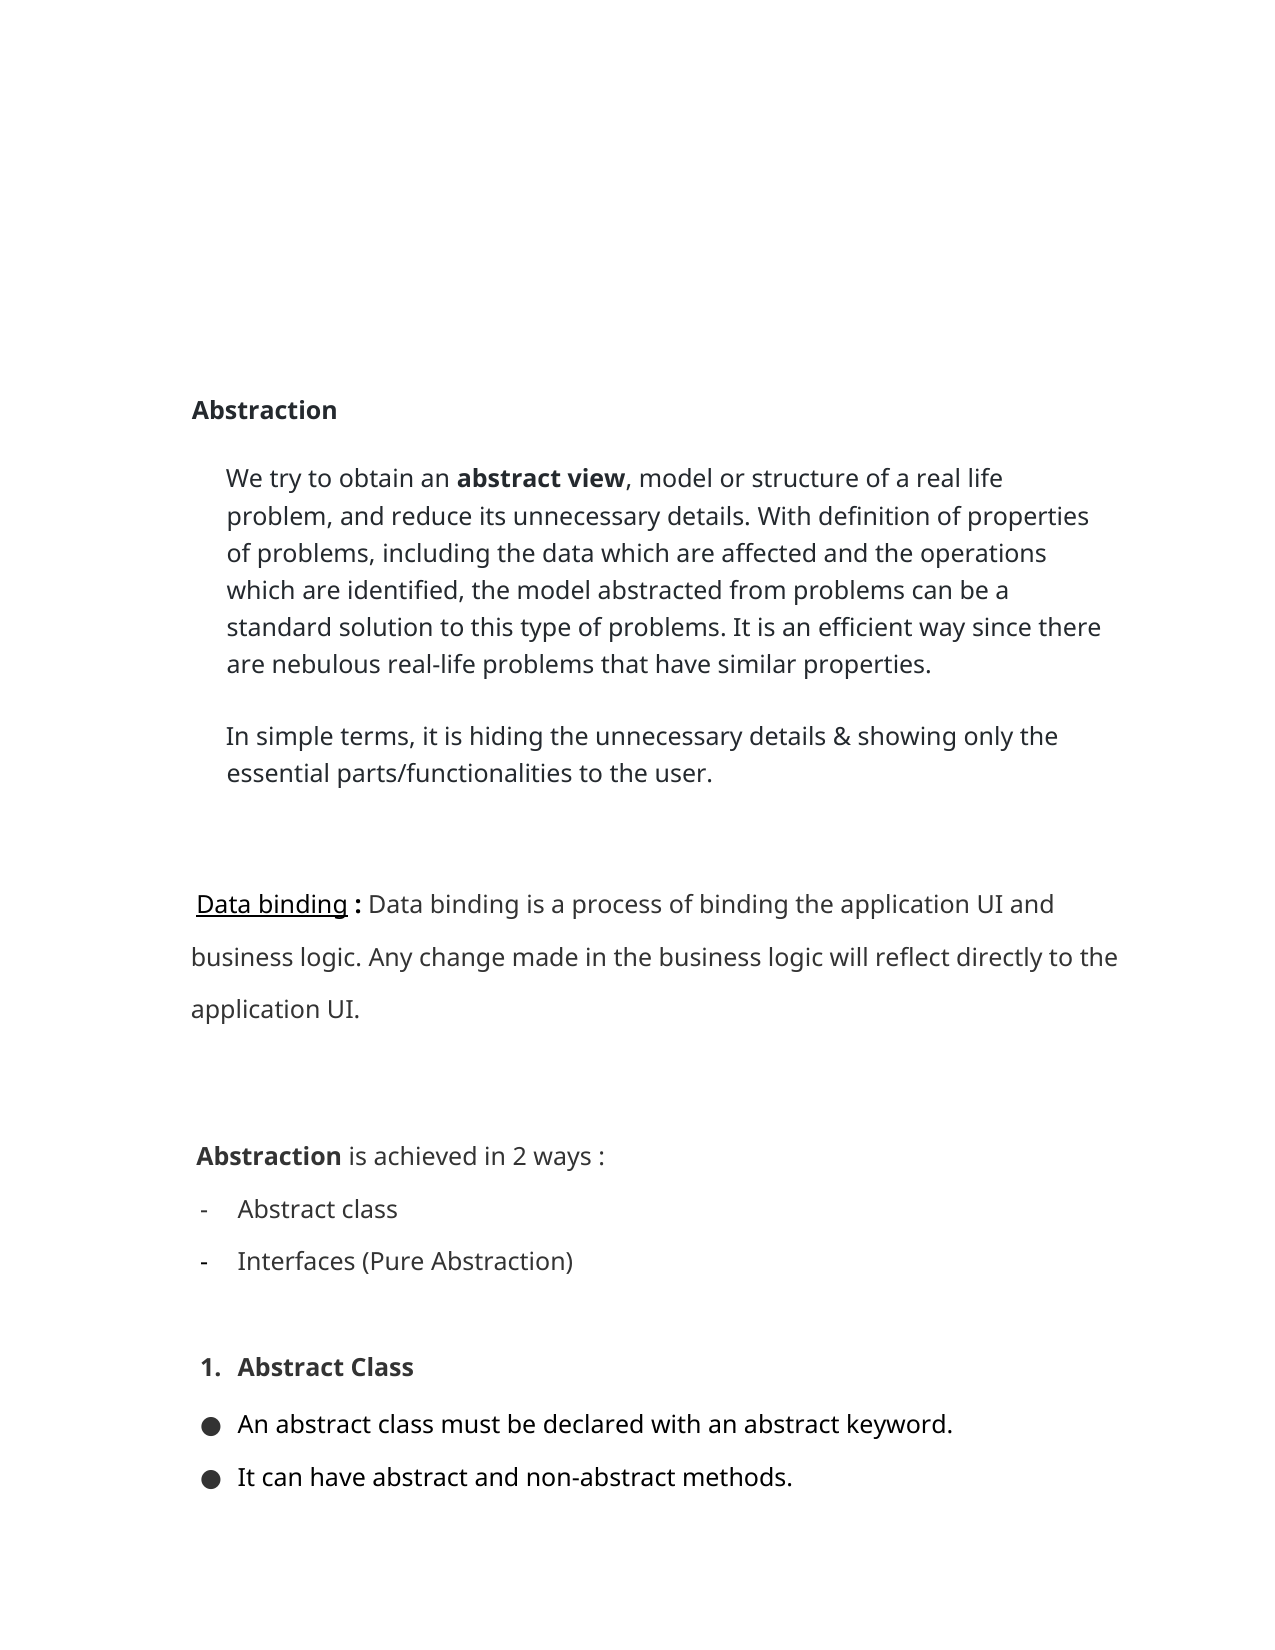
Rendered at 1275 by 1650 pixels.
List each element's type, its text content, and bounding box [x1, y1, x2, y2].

text In simple terms, it is hiding the unnecessary details & showing only the essential parts/functionalities to the user. [226, 718, 1105, 789]
list An abstract class must be declared with an abstract keyword. [200, 1402, 1138, 1440]
list It can have abstract and non-abstract methods. [200, 1455, 1138, 1493]
list Abstract Class [200, 1349, 1121, 1383]
text Abstraction is achieved in 2 ways : [191, 1139, 1121, 1173]
list Abstract class [200, 1191, 1121, 1225]
list Interfaces (Pure Abstraction) [200, 1244, 1121, 1278]
text We try to obtain an abstract view, model or structure of a real life problem, and reduce its unnecessary details. With definition of properties of problems, including the data which are affected and the operations which are identified, the model abstracted from problems can be a standard solution to this type of problems. It is an efficient way since there are nebulous real-life problems that have similar properties. [226, 461, 1105, 681]
text Abstraction [192, 392, 1133, 426]
text Data binding : Data binding is a process of binding the application UI and business logic. Any change made in the business logic will reflect directly to the application UI. [191, 887, 1121, 1026]
